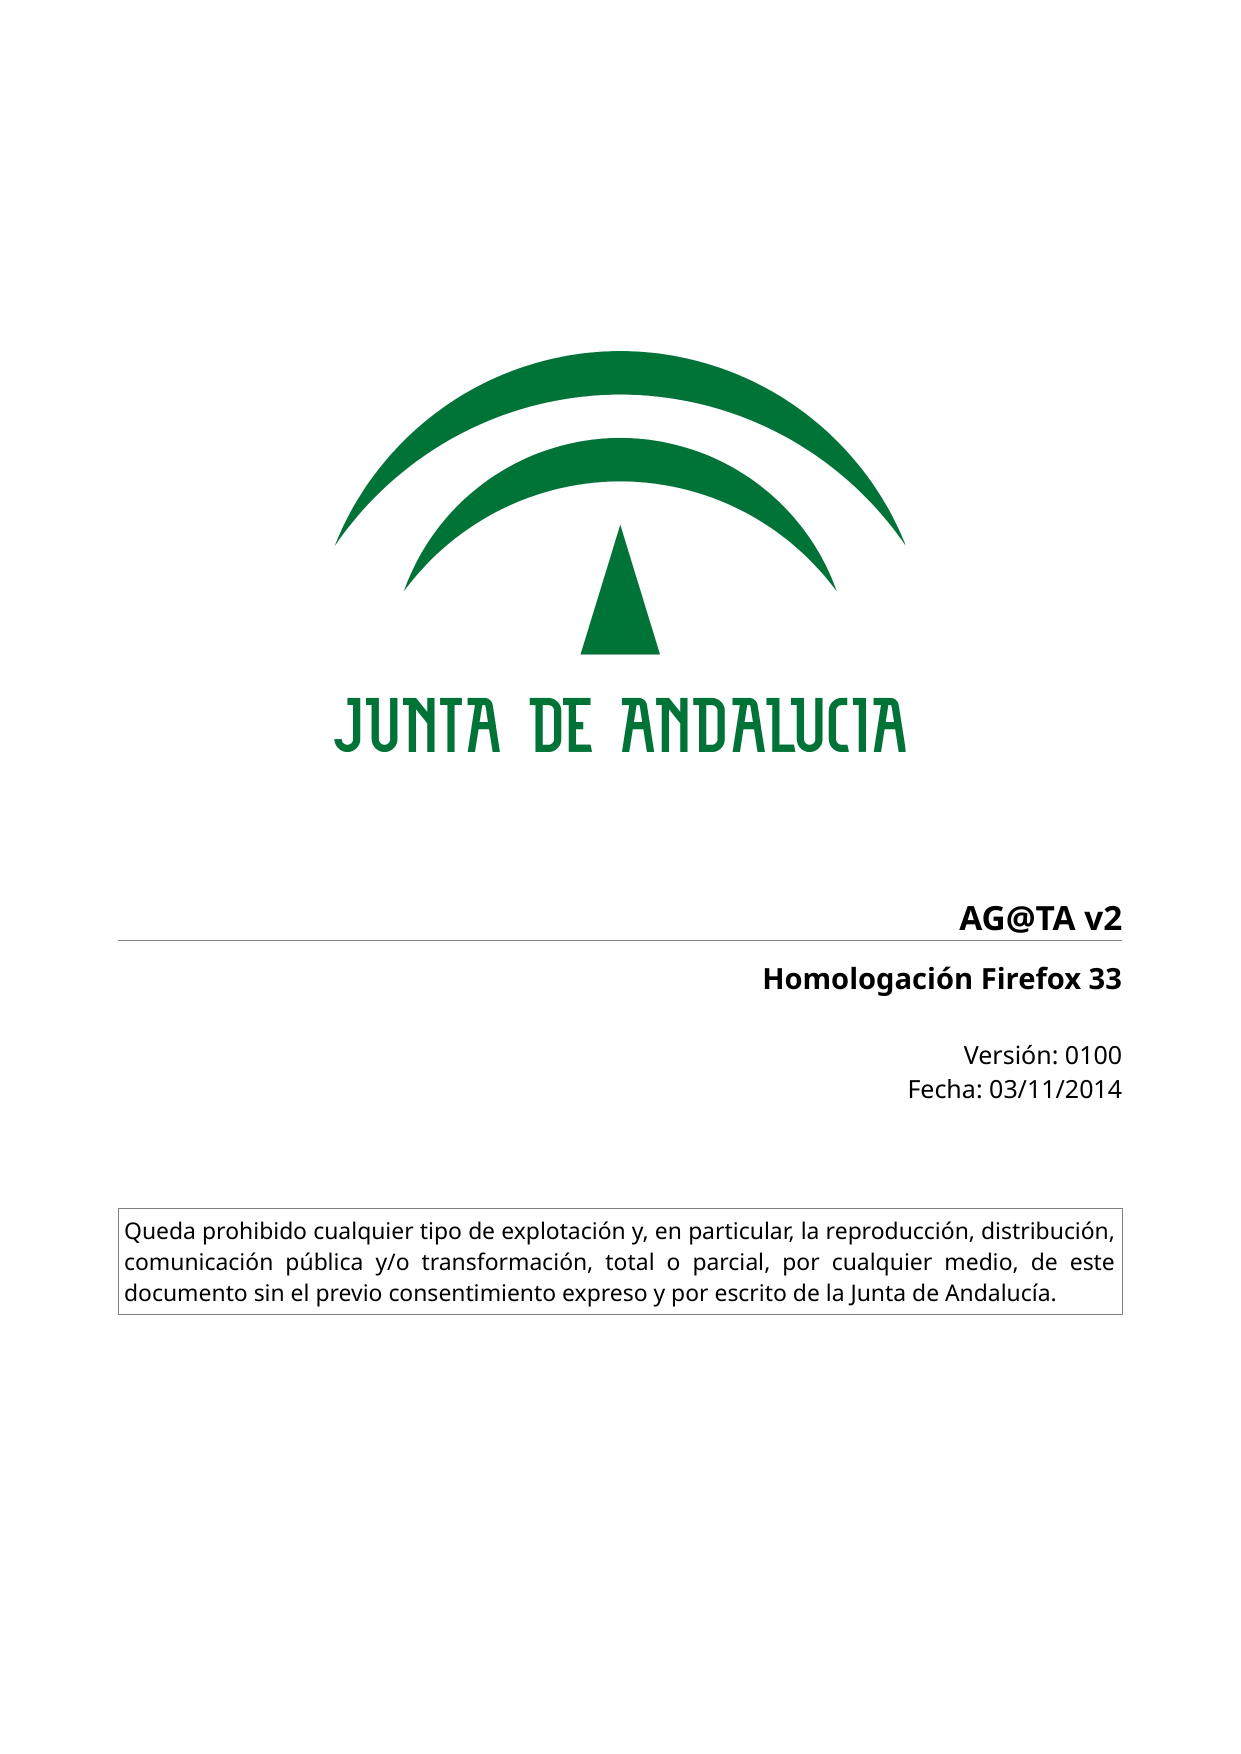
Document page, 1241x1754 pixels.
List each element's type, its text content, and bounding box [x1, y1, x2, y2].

picture [334, 351, 906, 752]
title Homologación Firefox 33 [118, 958, 1122, 998]
text AG@TA v2 [118, 894, 1122, 940]
text Fecha: 03/11/2014 [118, 1072, 1122, 1106]
text Versión: 0100 [118, 1038, 1122, 1072]
table_header Queda prohibido cualquier tipo de explotación y, en particular, la reproducción, distribución, comunicación pública y/o transformación, total o parcial, por cualquier medio, de este documento sin el previo consentimiento expreso y por escrito de la Junta de Andalucía. [119, 1209, 1122, 1314]
